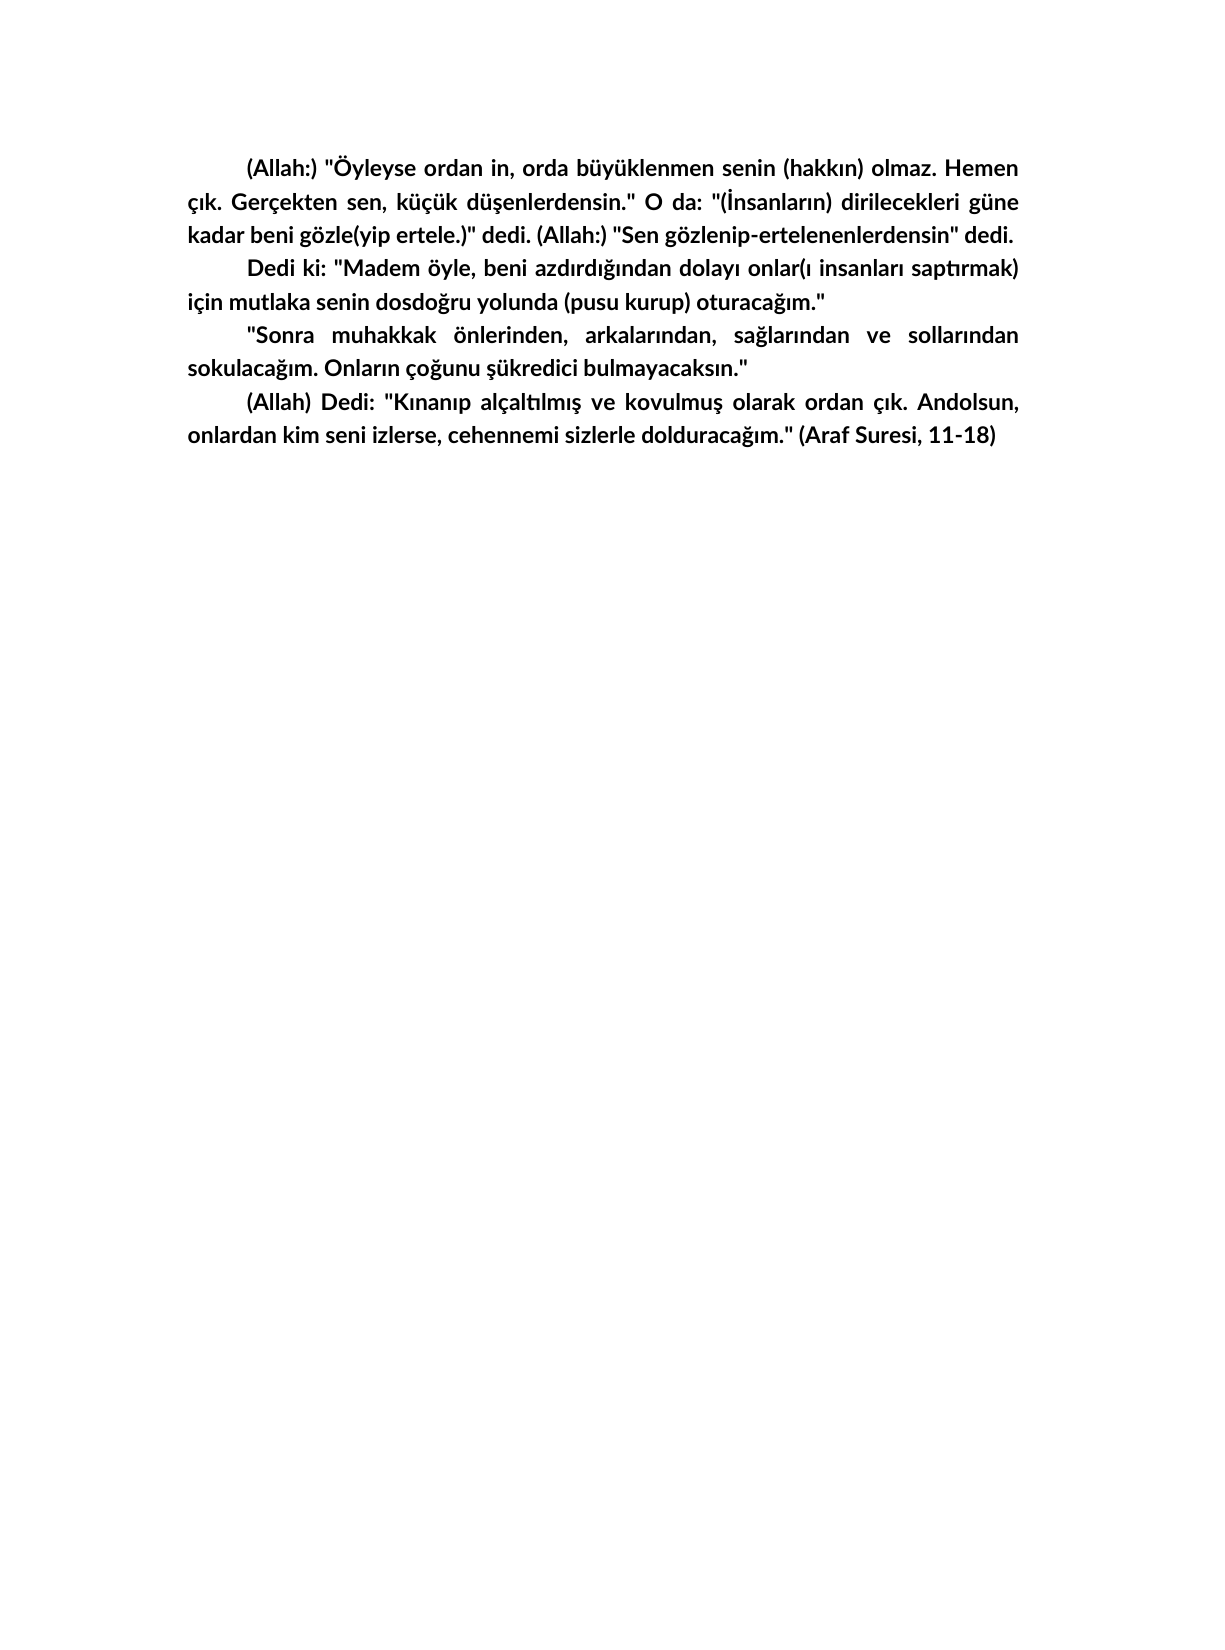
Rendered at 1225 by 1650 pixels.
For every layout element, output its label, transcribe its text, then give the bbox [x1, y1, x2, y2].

text (Allah) Dedi: "Kınanıp alçaltılmış ve kovulmuş olarak ordan çık. Andolsun, onlardan kim seni izlerse, cehennemi sizlerle dolduracağım." (Araf Suresi, 11-18) [187, 383, 1020, 450]
text (Allah:) "Öyleyse ordan in, orda büyüklenmen senin (hakkın) olmaz. Hemen çık. Gerçekten sen, küçük düşenlerdensin." O da: "(İnsanların) dirilecekleri güne kadar beni gözle(yip ertele.)" dedi. (Allah:) "Sen gözlenip-ertelenenlerdensin" dedi. [187, 150, 1020, 250]
text Dedi ki: "Madem öyle, beni azdırdığından dolayı onlar(ı insanları saptırmak) için mutlaka senin dosdoğru yolunda (pusu kurup) oturacağım." [187, 250, 1020, 317]
text "Sonra muhakkak önlerinden, arkalarından, sağlarından ve sollarından sokulacağım. Onların çoğunu şükredici bulmayacaksın." [187, 317, 1020, 383]
